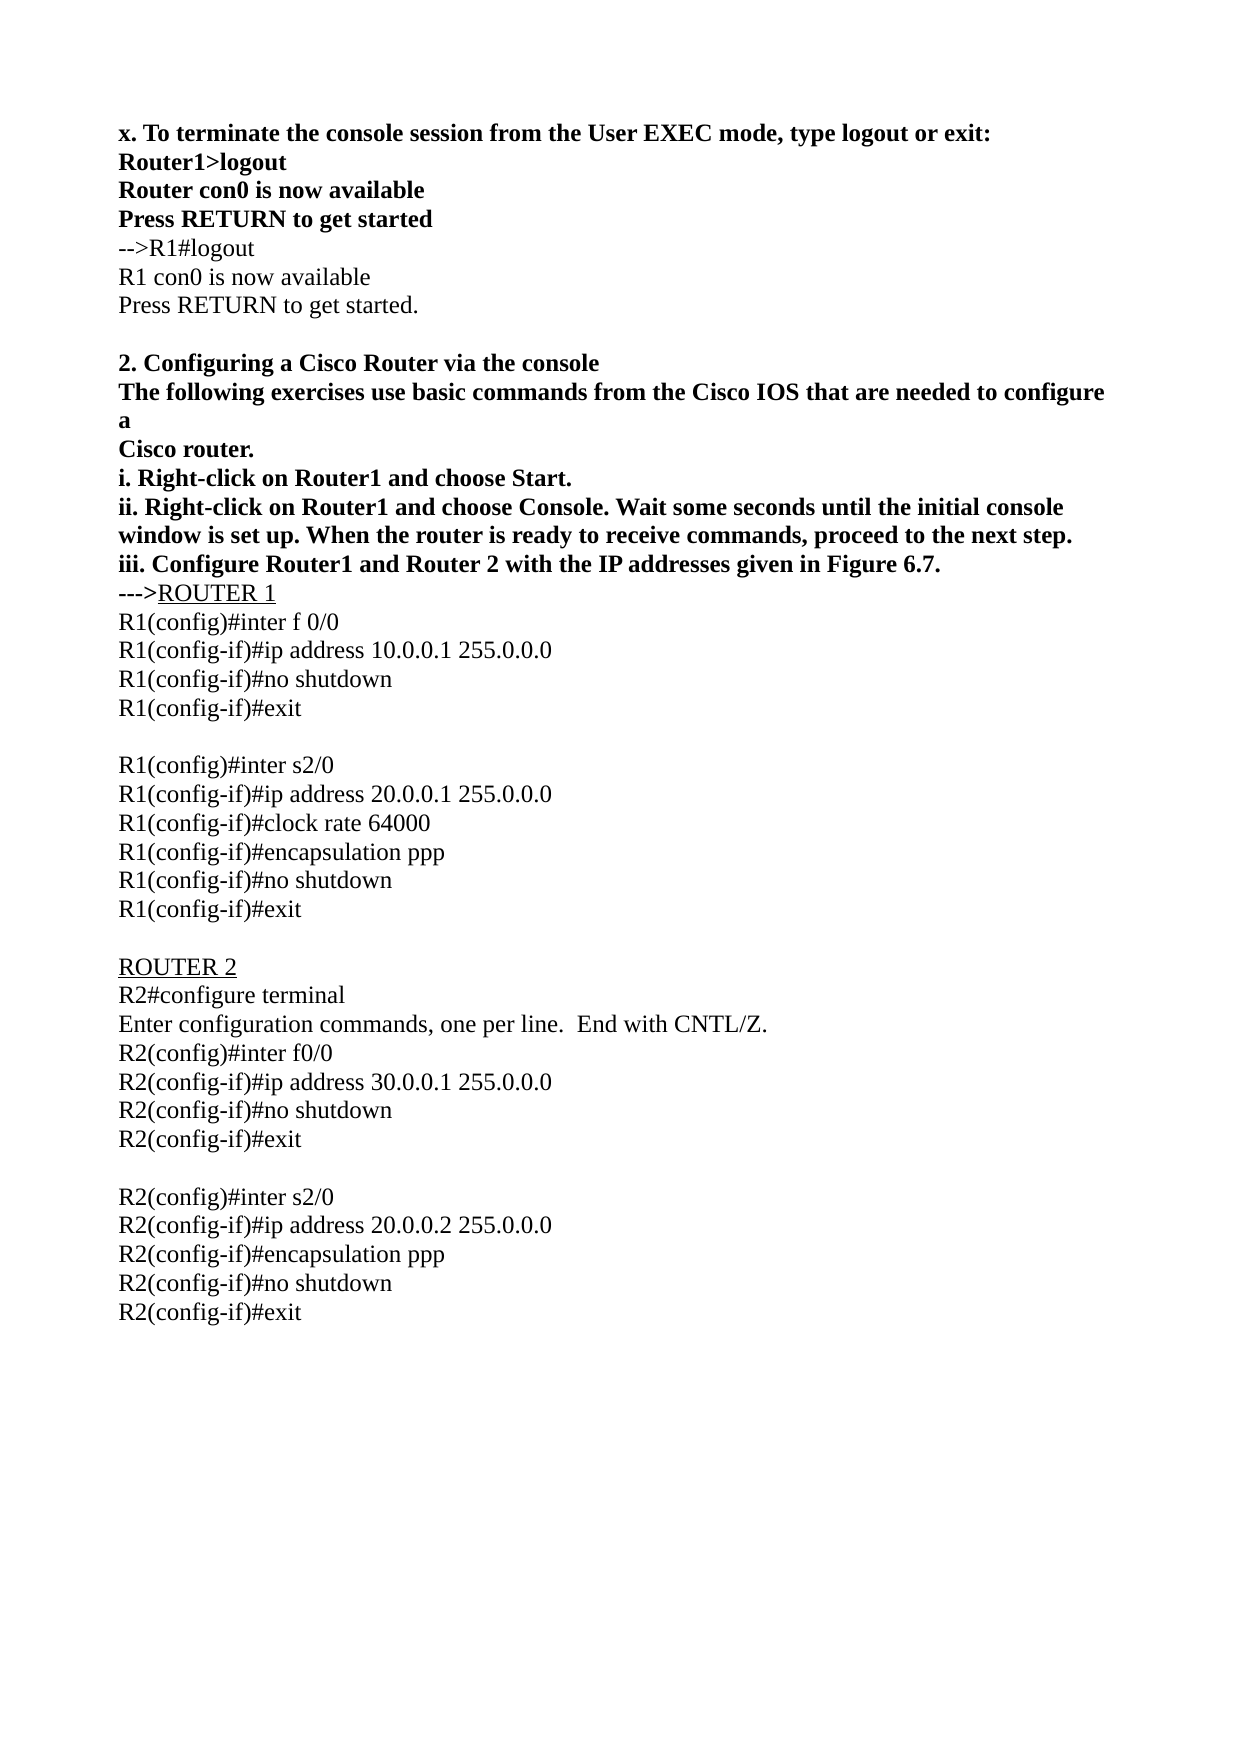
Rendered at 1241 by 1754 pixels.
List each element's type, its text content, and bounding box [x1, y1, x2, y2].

text R1(config)#inter f 0/0 [118, 607, 1122, 636]
text x. To terminate the console session from the User EXEC mode, type logout or exit: [118, 118, 1122, 147]
text R1 con0 is now available [118, 262, 1122, 291]
text R2(config)#inter s2/0 [118, 1182, 1122, 1211]
text ROUTER 2 [118, 952, 1122, 981]
text i. Right-click on Router1 and choose Start. [118, 463, 1122, 492]
text R1(config)#inter s2/0 [118, 751, 1122, 779]
text R2(config-if)#no shutdown [118, 1096, 1122, 1124]
text Router1>logout [118, 147, 1122, 176]
text -->R1#logout [118, 233, 1122, 262]
text Router con0 is now available [118, 176, 1122, 204]
text R2(config-if)#no shutdown [118, 1268, 1122, 1297]
text R1(config-if)#no shutdown [118, 866, 1122, 894]
text R2(config-if)#exit [118, 1124, 1122, 1153]
text R2(config-if)#encapsulation ppp [118, 1239, 1122, 1268]
text R2(config-if)#ip address 20.0.0.2 255.0.0.0 [118, 1211, 1122, 1239]
text R1(config-if)#exit [118, 693, 1122, 722]
text R2(config)#inter f0/0 [118, 1038, 1122, 1067]
text 2. Configuring a Cisco Router via the console [118, 348, 1122, 377]
text Press RETURN to get started. [118, 291, 1122, 319]
text Press RETURN to get started [118, 204, 1122, 233]
text R1(config-if)#encapsulation ppp [118, 837, 1122, 866]
text R1(config-if)#exit [118, 894, 1122, 923]
text ii. Right-click on Router1 and choose Console. Wait some seconds until the initial console [118, 492, 1122, 521]
text R2(config-if)#exit [118, 1297, 1122, 1326]
text R1(config-if)#ip address 10.0.0.1 255.0.0.0 [118, 636, 1122, 664]
text Cisco router. [118, 434, 1122, 463]
text R1(config-if)#ip address 20.0.0.1 255.0.0.0 [118, 779, 1122, 808]
text The following exercises use basic commands from the Cisco IOS that are needed to configure a [118, 377, 1122, 434]
text Enter configuration commands, one per line. End with CNTL/Z. [118, 1009, 1122, 1038]
text R2#configure terminal [118, 981, 1122, 1009]
text iii. Configure Router1 and Router 2 with the IP addresses given in Figure 6.7. [118, 549, 1122, 578]
text R1(config-if)#clock rate 64000 [118, 808, 1122, 837]
text R1(config-if)#no shutdown [118, 664, 1122, 693]
text window is set up. When the router is ready to receive commands, proceed to the next step. [118, 521, 1122, 549]
text R2(config-if)#ip address 30.0.0.1 255.0.0.0 [118, 1067, 1122, 1096]
text --->ROUTER 1 [118, 578, 1122, 607]
